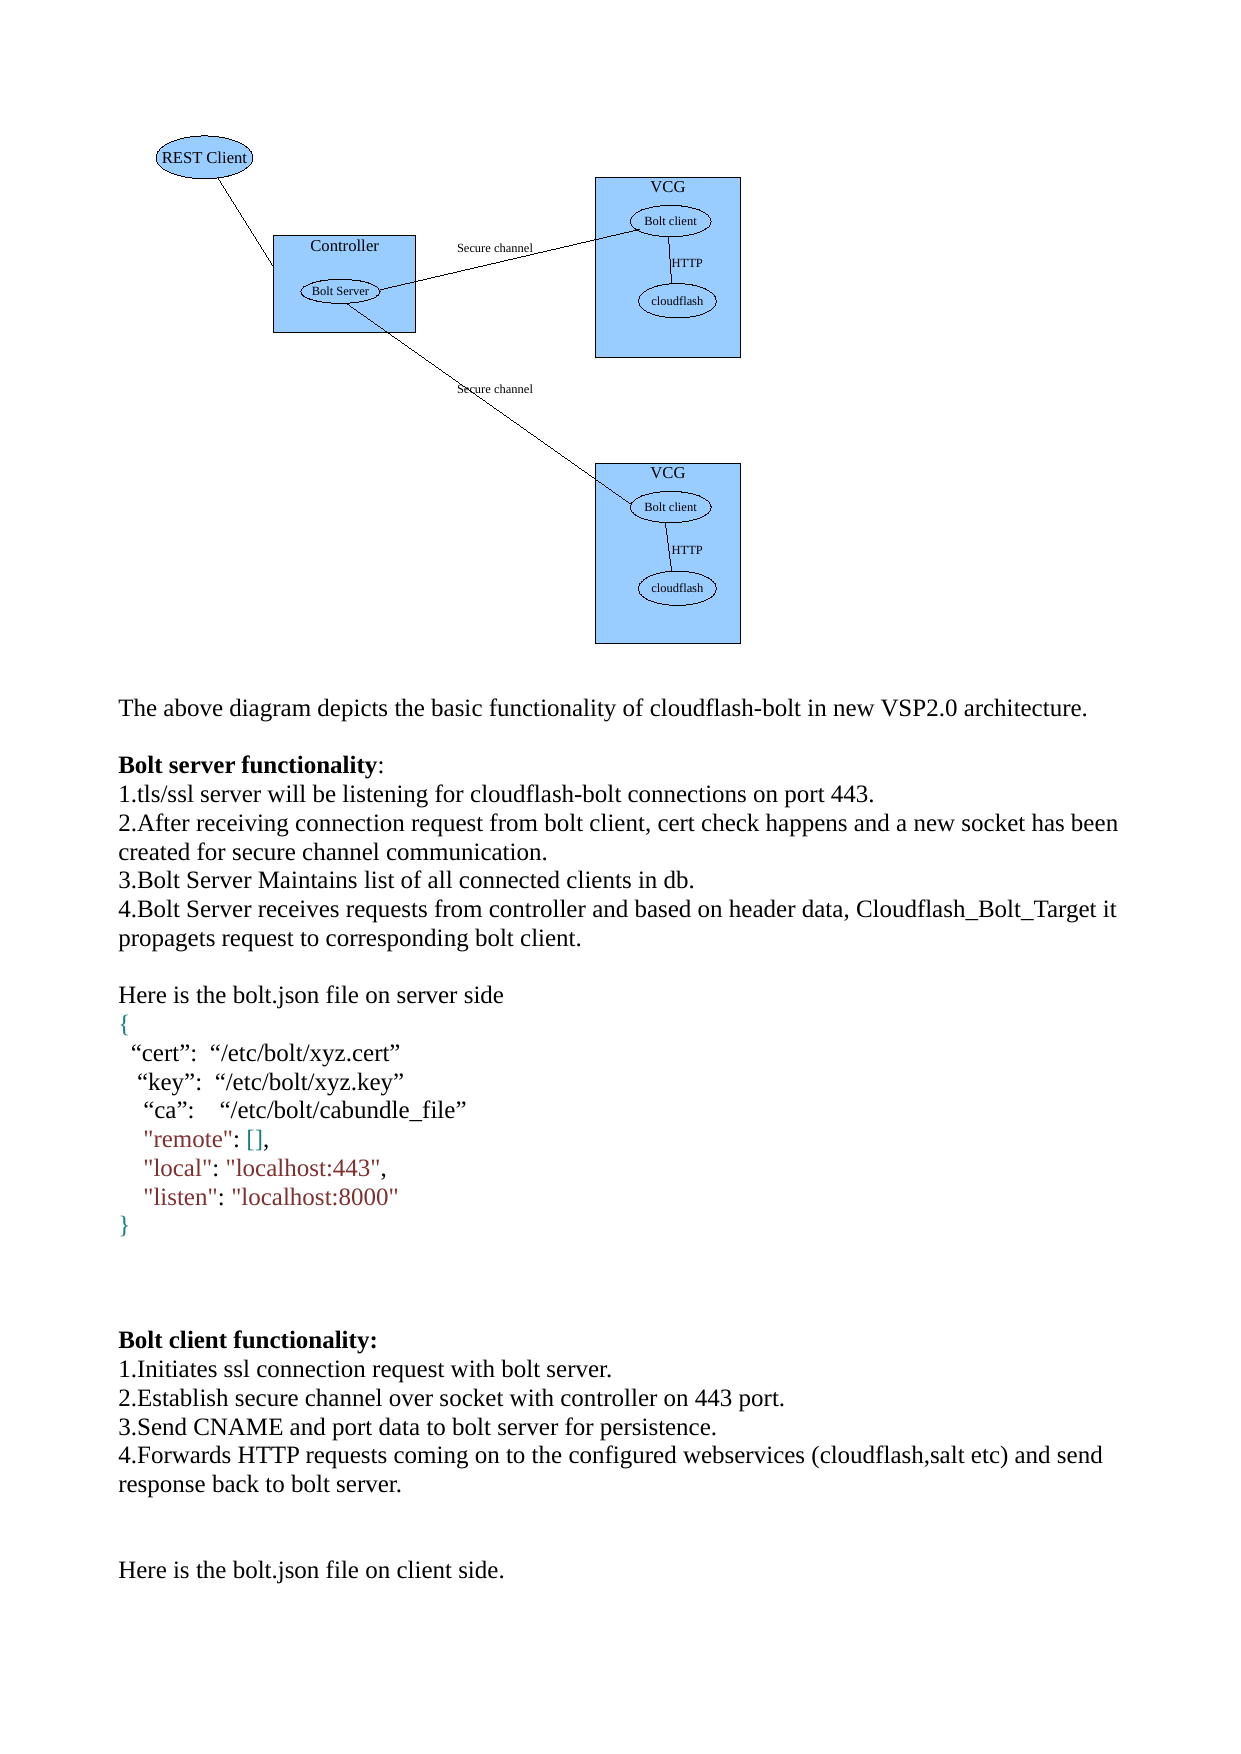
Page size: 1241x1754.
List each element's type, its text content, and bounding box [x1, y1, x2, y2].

text } [118, 1211, 1122, 1239]
text Bolt server functionality: [118, 751, 1122, 779]
text “ca”: “/etc/bolt/cabundle_file” [118, 1096, 1122, 1124]
text "remote": [], [118, 1124, 1122, 1153]
text 4.Bolt Server receives requests from controller and based on header data, Cloudflash_Bolt_Target it propagets request to corresponding bolt client. [118, 894, 1122, 952]
text Here is the bolt.json file on server side [118, 981, 1122, 1009]
text "listen": "localhost:8000" [118, 1182, 1122, 1211]
text "local": "localhost:443", [118, 1153, 1122, 1182]
text 2.After receiving connection request from bolt client, cert check happens and a new socket has been created for secure channel communication. [118, 808, 1122, 866]
text Bolt client functionality: [118, 1326, 1122, 1354]
text “key”: “/etc/bolt/xyz.key” [118, 1067, 1122, 1096]
text 1.tls/ssl server will be listening for cloudflash-bolt connections on port 443. [118, 779, 1122, 808]
text “cert”: “/etc/bolt/xyz.cert” [118, 1038, 1122, 1067]
text { [118, 1009, 1122, 1038]
text 4.Forwards HTTP requests coming on to the configured webservices (cloudflash,salt etc) and send response back to bolt server. [118, 1441, 1122, 1498]
text 3.Bolt Server Maintains list of all connected clients in db. [118, 866, 1122, 894]
text 3.Send CNAME and port data to bolt server for persistence. [118, 1412, 1122, 1441]
text Here is the bolt.json file on client side. [118, 1556, 1122, 1584]
text 1.Initiates ssl connection request with bolt server. [118, 1354, 1122, 1383]
text 2.Establish secure channel over socket with controller on 443 port. [118, 1383, 1122, 1412]
text The above diagram depicts the basic functionality of cloudflash-bolt in new VSP2.0 architecture. [118, 693, 1122, 722]
